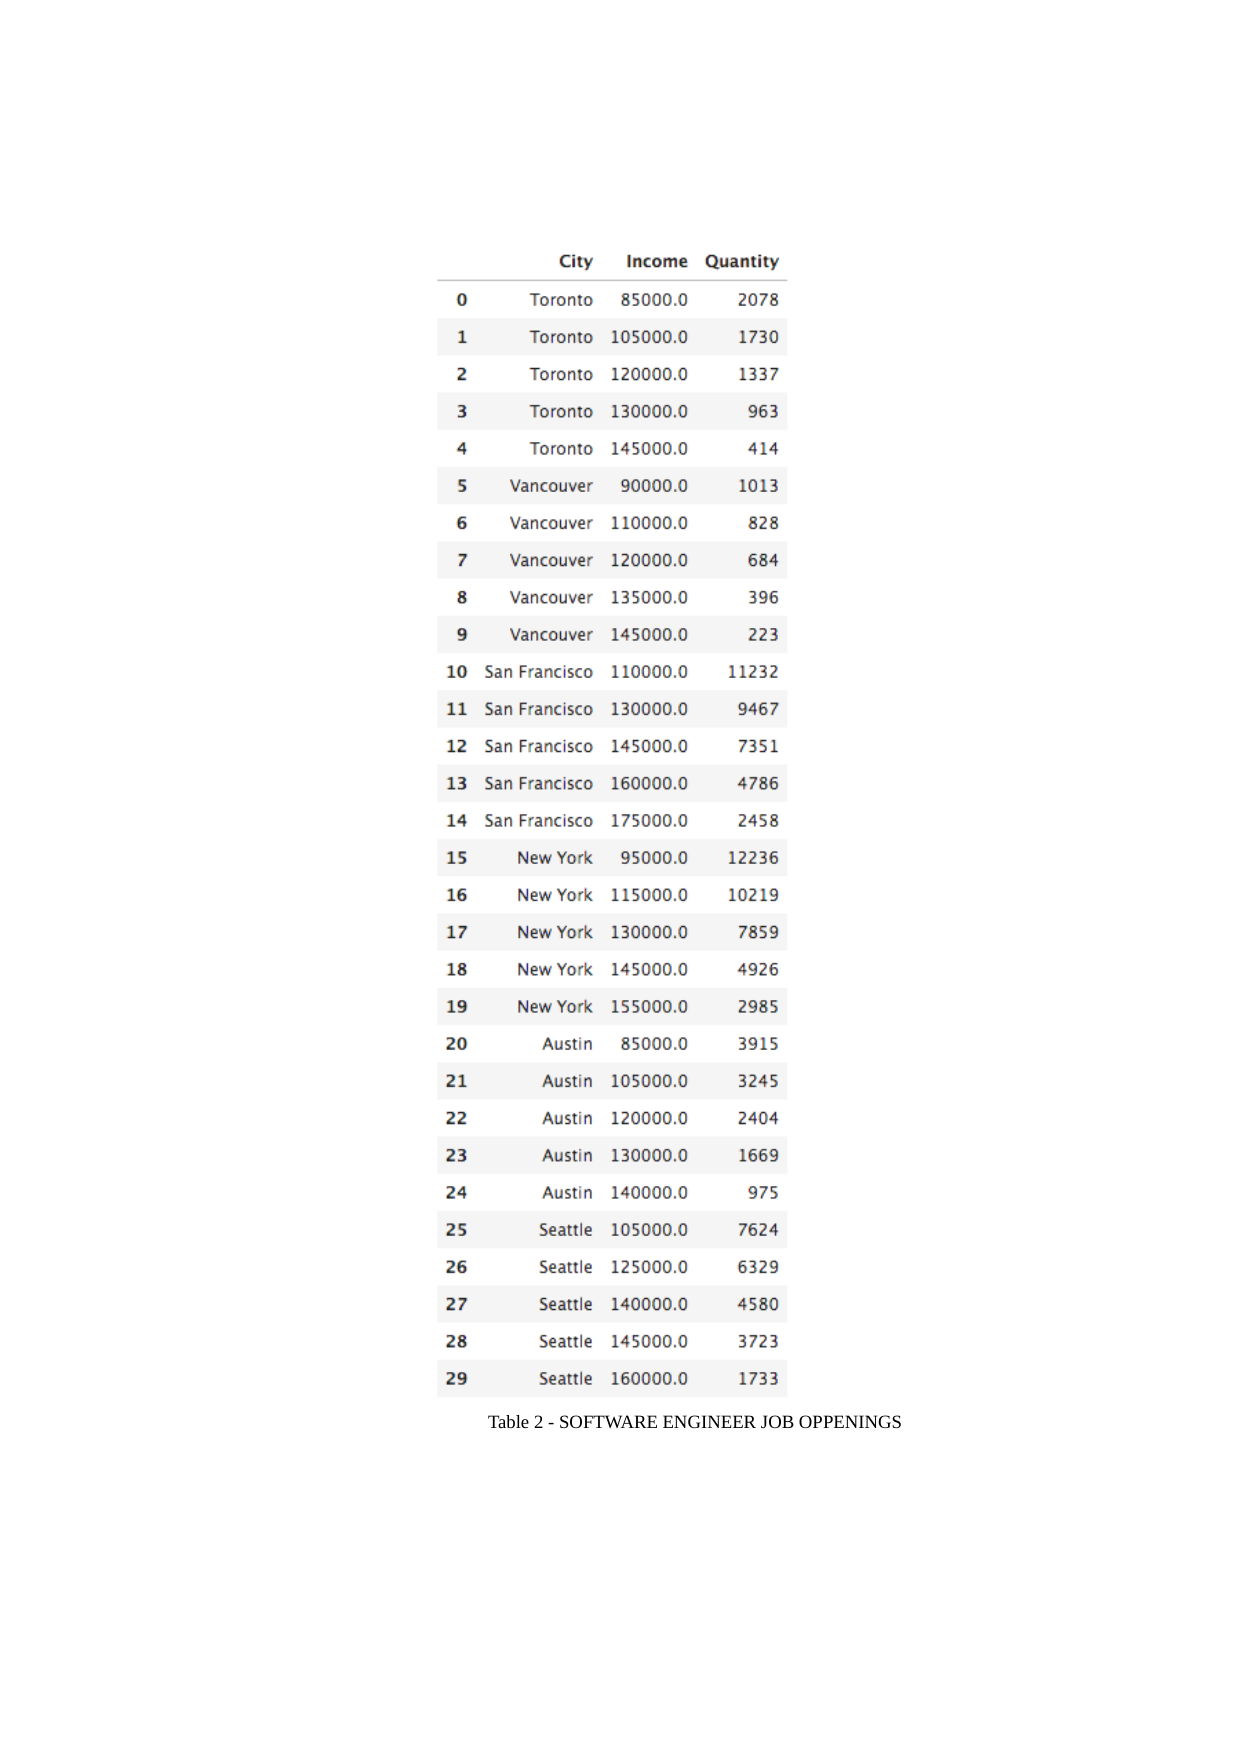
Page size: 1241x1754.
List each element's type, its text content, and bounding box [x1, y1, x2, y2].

picture [436, 245, 804, 1411]
list Table 2 - SOFTWARE ENGINEER JOB OPPENINGS [231, 226, 1122, 1432]
